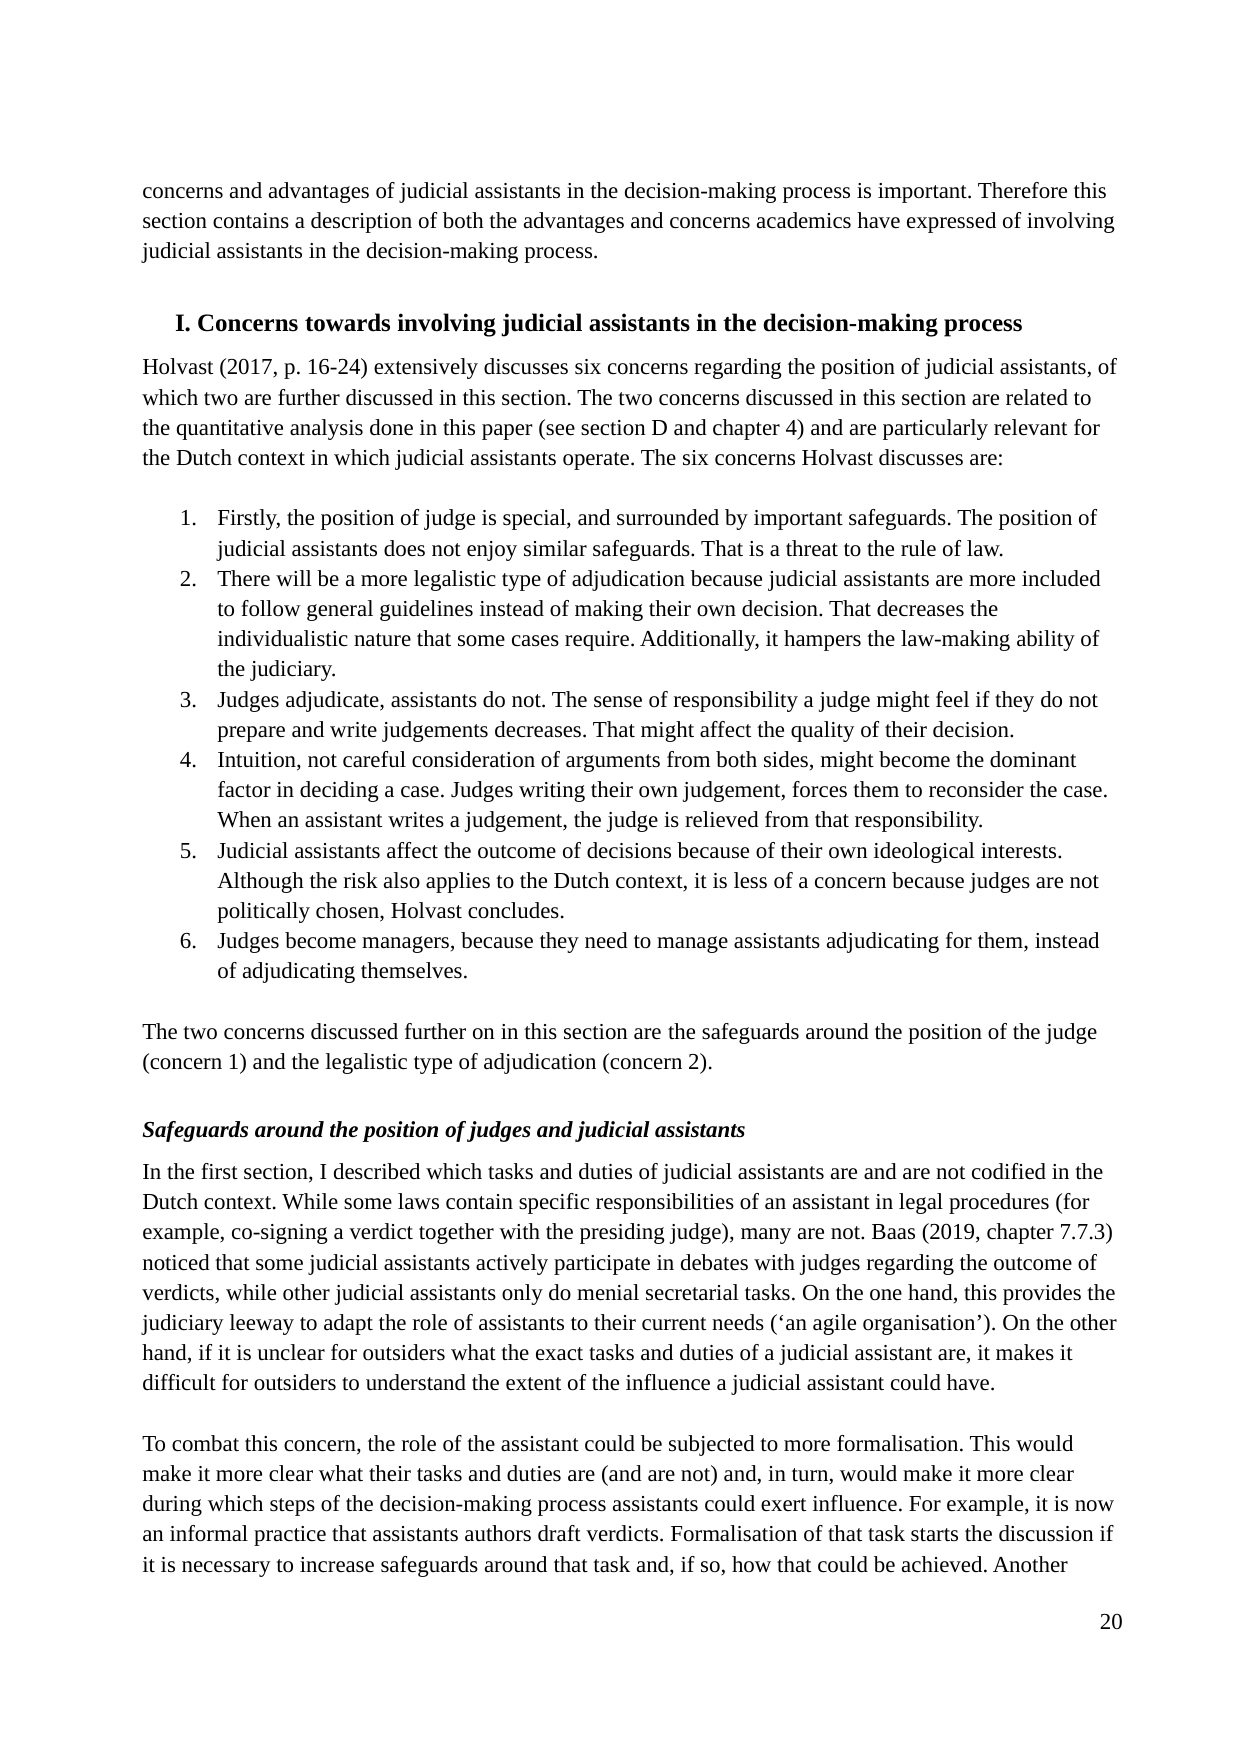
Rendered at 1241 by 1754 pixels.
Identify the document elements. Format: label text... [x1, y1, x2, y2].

list Firstly, the position of judge is special, and surrounded by important safeguards. The position of judicial assistants does not enjoy similar safeguards. That is a threat to the rule of law. [179, 504, 1122, 561]
text Holvast (2017, p. 16-24) extensively discusses six concerns regarding the position of judicial assistants, of which two are further discussed in this section. The two concerns discussed in this section are related to the quantitative analysis done in this paper (see section D and chapter 4) and are particularly relevant for the Dutch context in which judicial assistants operate. The six concerns Holvast discusses are: [142, 353, 1122, 470]
subtitle I. Concerns towards involving judicial assistants in the decision-making process [175, 308, 1122, 337]
list Judges become managers, because they need to manage assistants adjudicating for them, instead of adjudicating themselves. [179, 927, 1122, 984]
text To combat this concern, the role of the assistant could be subjected to more formalisation. This would make it more clear what their tasks and duties are (and are not) and, in turn, would make it more clear during which steps of the decision-making process assistants could exert influence. For example, it is now an informal practice that assistants authors draft verdicts. Formalisation of that task starts the discussion if it is necessary to increase safeguards around that task and, if so, how that could be achieved. Another [142, 1430, 1122, 1577]
list There will be a more legalistic type of adjudication because judicial assistants are more included to follow general guidelines instead of making their own decision. That decreases the individualistic nature that some cases require. Additionally, it hampers the law-making ability of the judiciary. [179, 565, 1122, 682]
text The two concerns discussed further on in this section are the safeguards around the position of the judge (concern 1) and the legalistic type of adjudication (concern 2). [142, 1018, 1122, 1074]
list Judges adjudicate, assistants do not. The sense of responsibility a judge might feel if they do not prepare and write judgements decreases. That might affect the quality of their decision. [179, 686, 1122, 742]
text In the first section, I described which tasks and duties of judicial assistants are and are not codified in the Dutch context. While some laws contain specific responsibilities of an assistant in legal procedures (for example, co-signing a verdict together with the presiding judge), many are not. Baas (2019, chapter 7.7.3) noticed that some judicial assistants actively participate in debates with judges regarding the outcome of verdicts, while other judicial assistants only do menial secretarial tasks. On the one hand, this provides the judiciary leeway to adapt the role of assistants to their current needs (‘an agile organisation’). On the other hand, if it is unclear for outsiders what the exact tasks and duties of a judicial assistant are, it makes it difficult for outsiders to understand the extent of the influence a judicial assistant could have. [142, 1158, 1122, 1396]
list Intuition, not careful consideration of arguments from both sides, might become the dominant factor in deciding a case. Judges writing their own judgement, forces them to reconsider the case. When an assistant writes a judgement, the judge is relieved from that responsibility. [179, 746, 1122, 833]
text concerns and advantages of judicial assistants in the decision-making process is important. Therefore this section contains a description of both the advantages and concerns academics have expressed of involving judicial assistants in the decision-making process. [142, 177, 1122, 264]
list Judicial assistants affect the outcome of decisions because of their own ideological interests. Although the risk also applies to the Dutch context, it is less of a concern because judges are not politically chosen, Holvast concludes. [179, 837, 1122, 923]
subtitle Safeguards around the position of judges and judicial assistants [142, 1116, 1122, 1142]
